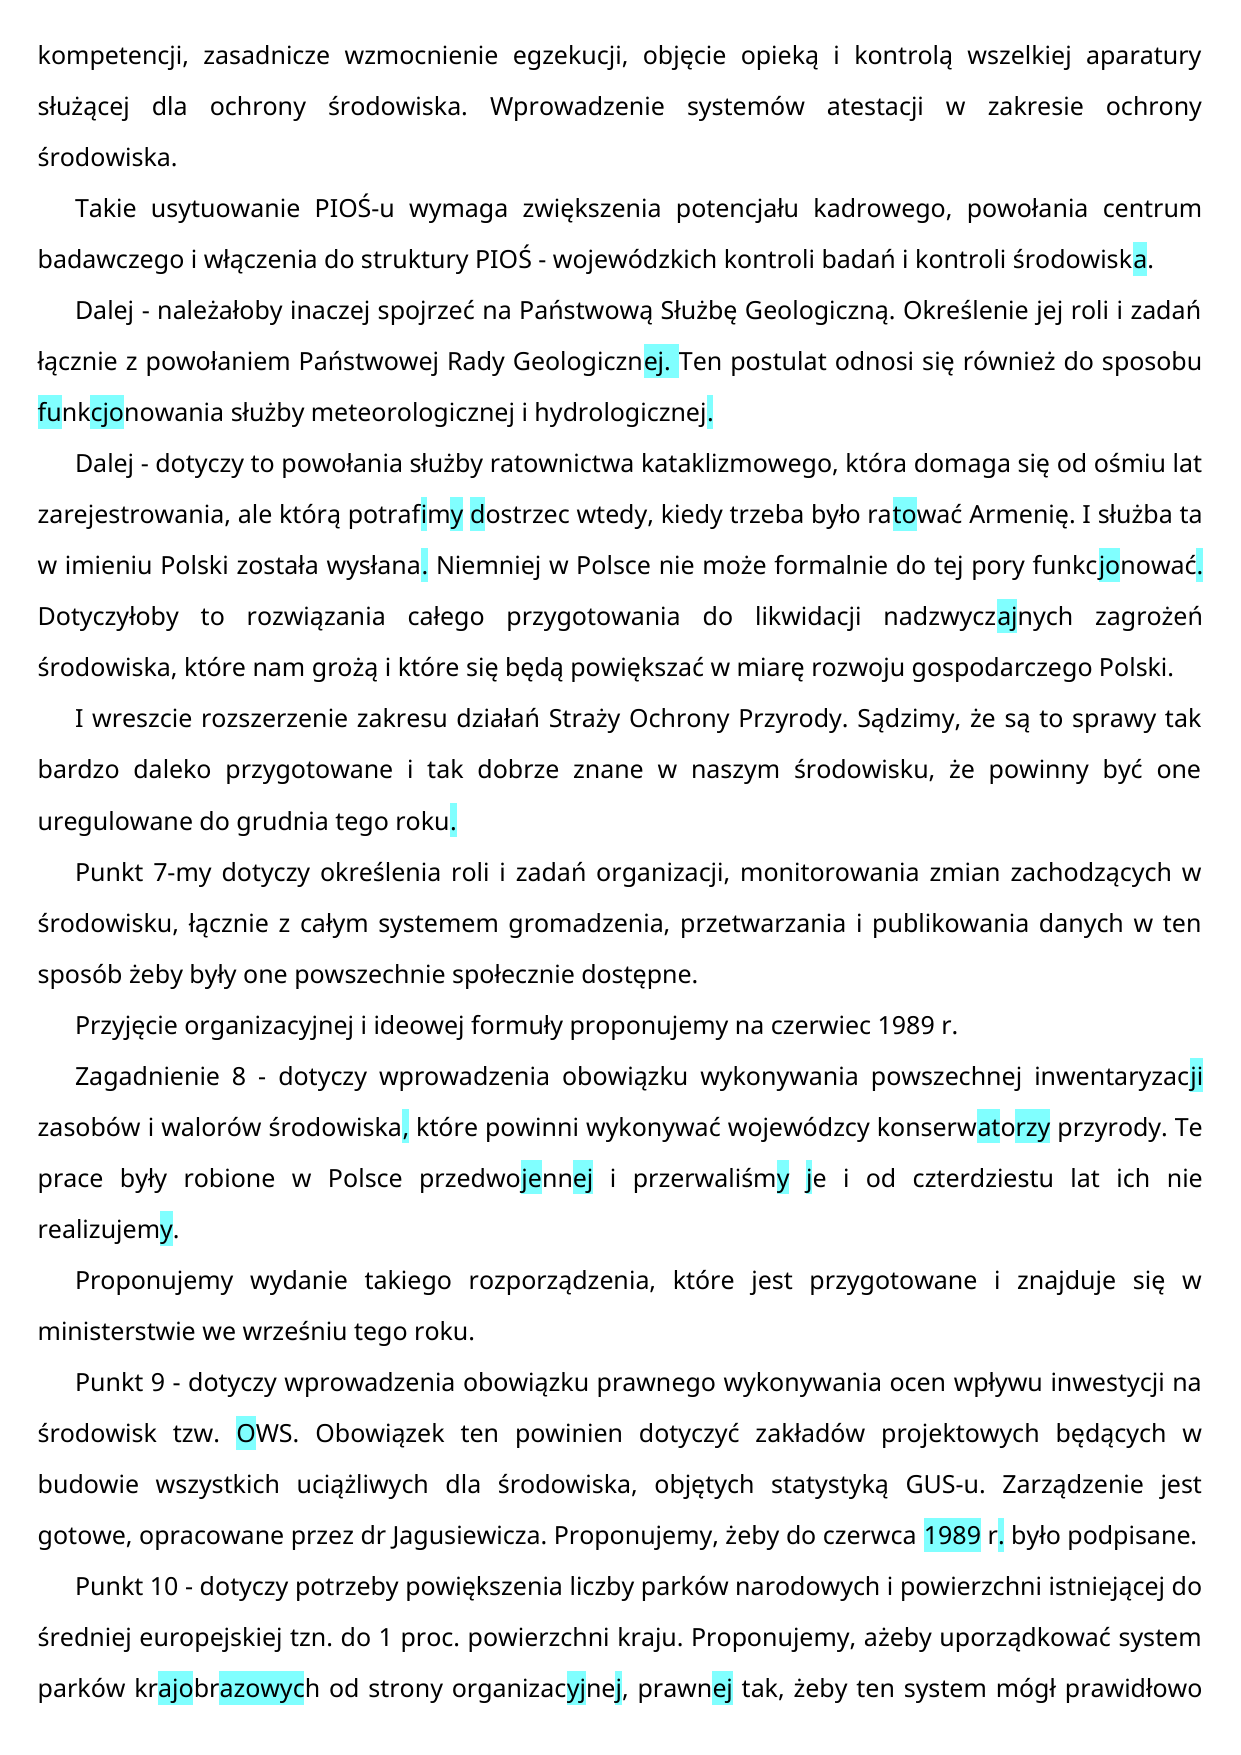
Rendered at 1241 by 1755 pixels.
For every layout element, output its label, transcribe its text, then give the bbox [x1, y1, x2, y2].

text kompetencji, zasadnicze wzmocnienie egzekucji, objęcie opieką i kontrolą wszelkiej aparatury służącej dla ochrony środowiska. Wprowadzenie systemów atestacji w zakresie ochrony środowiska. [37, 37, 1203, 174]
text I wreszcie rozszerzenie zakresu działań Straży Ochrony Przyrody. Sądzimy, że są to sprawy tak bardzo daleko przygotowane i tak dobrze znane w naszym środowisku, że powinny być one uregulowane do grudnia tego roku. [37, 701, 1203, 837]
text Przyjęcie organizacyjnej i ideowej formuły proponujemy na czerwiec 1989 r. [37, 1007, 1203, 1041]
text Punkt 10 - dotyczy potrzeby powiększenia liczby parków narodowych i powierzchni istniejącej do średniej europejskiej tzn. do 1 proc. powierzchni kraju. Proponujemy, ażeby uporządkować system parków krajobrazowych od strony organizacyjnej, prawnej tak, żeby ten system mógł prawidłowo [37, 1569, 1203, 1705]
text Punkt 7-my dotyczy określenia roli i zadań organizacji, monitorowania zmian zachodzących w środowisku, łącznie z całym systemem gromadzenia, przetwarzania i publikowania danych w ten sposób żeby były one powszechnie społecznie dostępne. [37, 854, 1203, 990]
text Proponujemy wydanie takiego rozporządzenia, które jest przygotowane i znajduje się w ministerstwie we wrześniu tego roku. [37, 1262, 1203, 1348]
text Dalej - dotyczy to powołania służby ratownictwa kataklizmowego, która domaga się od ośmiu lat zarejestrowania, ale którą potrafimy dostrzec wtedy, kiedy trzeba było ratować Armenię. I służba ta w imieniu Polski została wysłana. Niemniej w Polsce nie może formalnie do tej pory funkcjonować. Dotyczyłoby to rozwiązania całego przygotowania do likwidacji nadzwyczajnych zagrożeń środowiska, które nam grożą i które się będą powiększać w miarę rozwoju gospodarczego Polski. [37, 446, 1203, 684]
text Takie usytuowanie PIOŚ-u wymaga zwiększenia potencjału kadrowego, powołania centrum badawczego i włączenia do struktury PIOŚ - wojewódzkich kontroli badań i kontroli środowiska. [37, 191, 1203, 276]
text Punkt 9 - dotyczy wprowadzenia obowiązku prawnego wykonywania ocen wpływu inwestycji na środowisk tzw. OWS. Obowiązek ten powinien dotyczyć zakładów projektowych będących w budowie wszystkich uciążliwych dla środowiska, objętych statystyką GUS-u. Zarządzenie jest gotowe, opracowane przez dr Jagusiewicza. Proponujemy, żeby do czerwca 1989 r. było podpisane. [37, 1364, 1203, 1552]
text Dalej - należałoby inaczej spojrzeć na Państwową Służbę Geologiczną. Określenie jej roli i zadań łącznie z powołaniem Państwowej Rady Geologicznej. Ten postulat odnosi się również do sposobu funkcjonowania służby meteorologicznej i hydrologicznej. [37, 293, 1203, 429]
text Zagadnienie 8 - dotyczy wprowadzenia obowiązku wykonywania powszechnej inwentaryzacji zasobów i walorów środowiska, które powinni wykonywać wojewódzcy konserwatorzy przyrody. Te prace były robione w Polsce przedwojennej i przerwaliśmy je i od czterdziestu lat ich nie realizujemy. [37, 1058, 1203, 1246]
